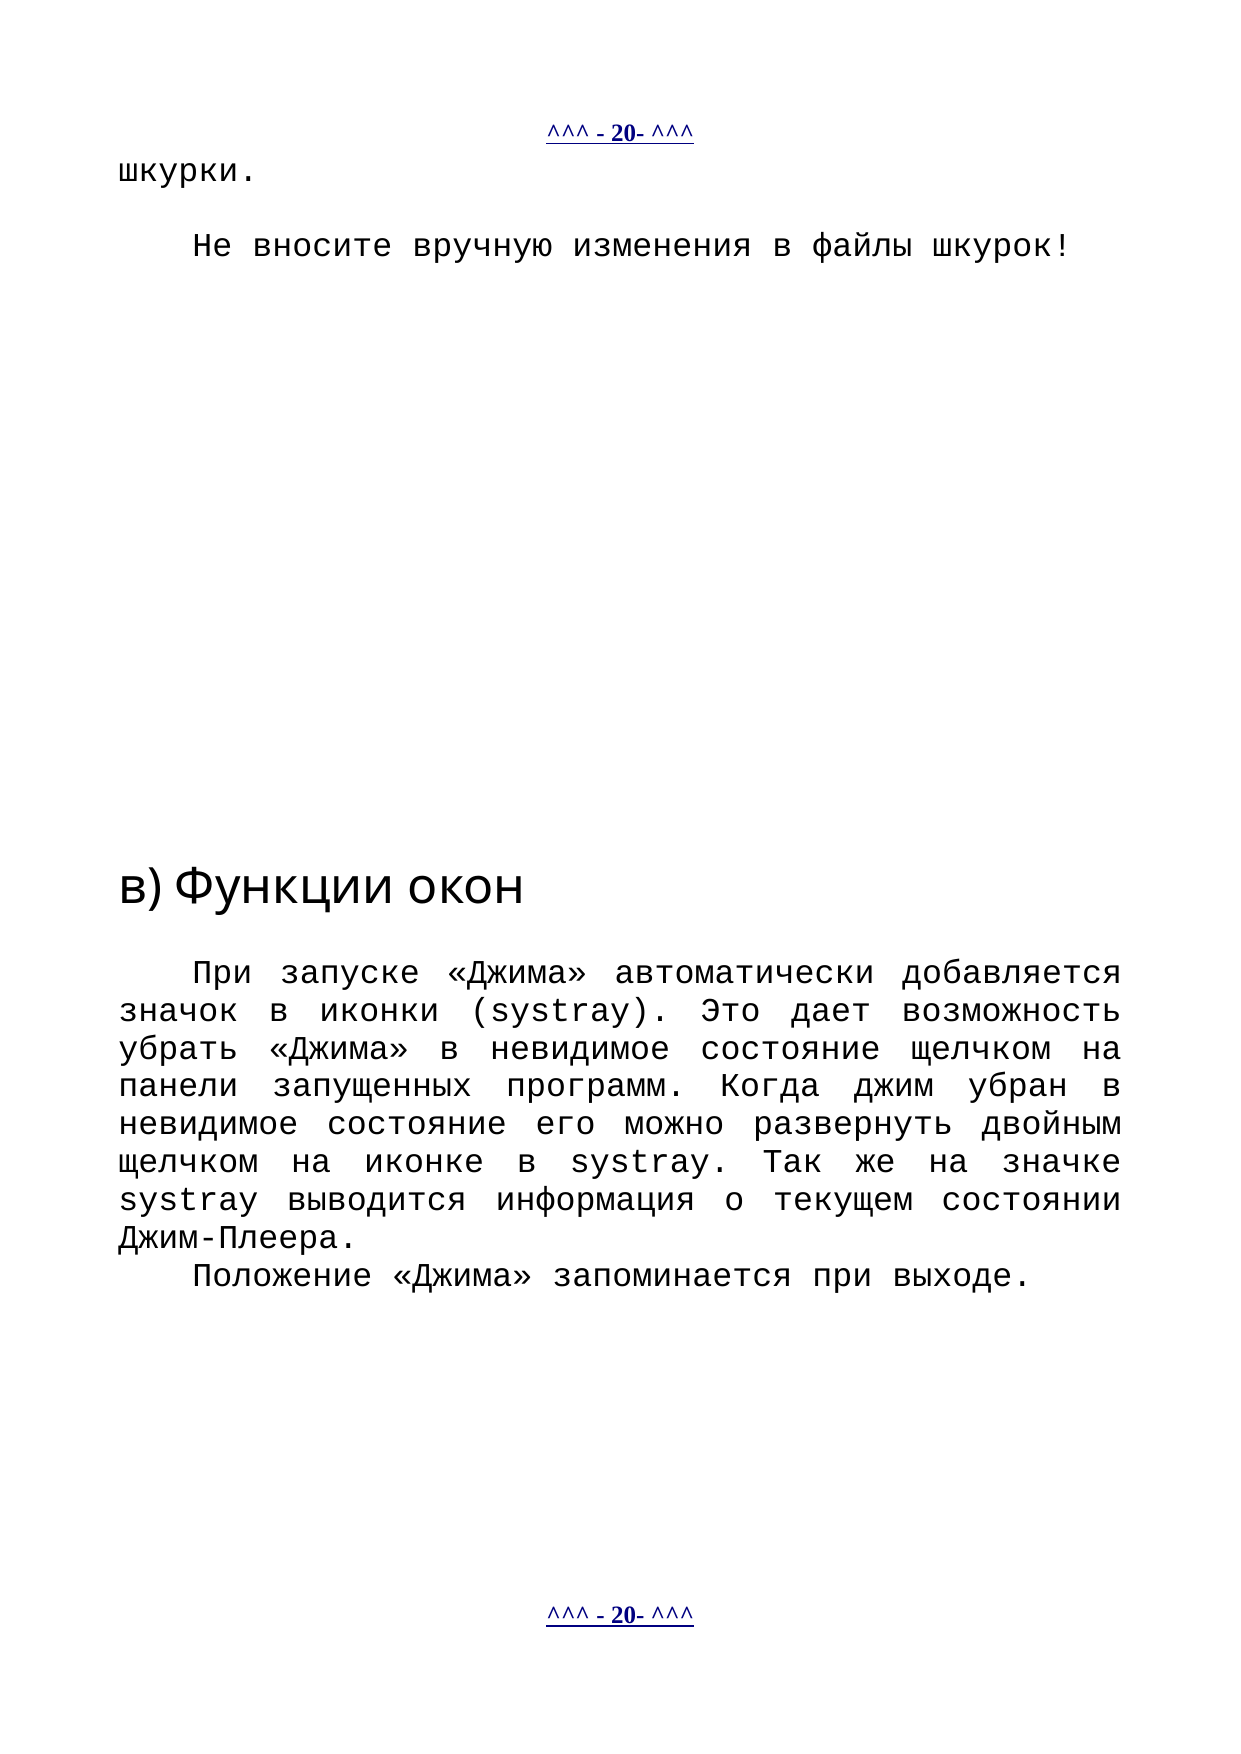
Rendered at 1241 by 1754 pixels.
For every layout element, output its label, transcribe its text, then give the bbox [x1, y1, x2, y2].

text в) Функции окон [118, 850, 1122, 918]
text При запуске «Джима» автоматически добавляется значок в иконки (systray). Это дает возможность убрать «Джима» в невидимое состояние щелчком на панели запущенных программ. Когда джим убран в невидимое состояние его можно развернуть двойным щелчком на иконке в systray. Так же на значке systray выводится информация о текущем состоянии Джим-Плеера. [118, 956, 1122, 1258]
text Положение «Джима» запоминается при выходе. [118, 1258, 1122, 1296]
text шкурки. [118, 153, 1122, 191]
text Не вносите вручную изменения в файлы шкурок! [118, 229, 1122, 267]
